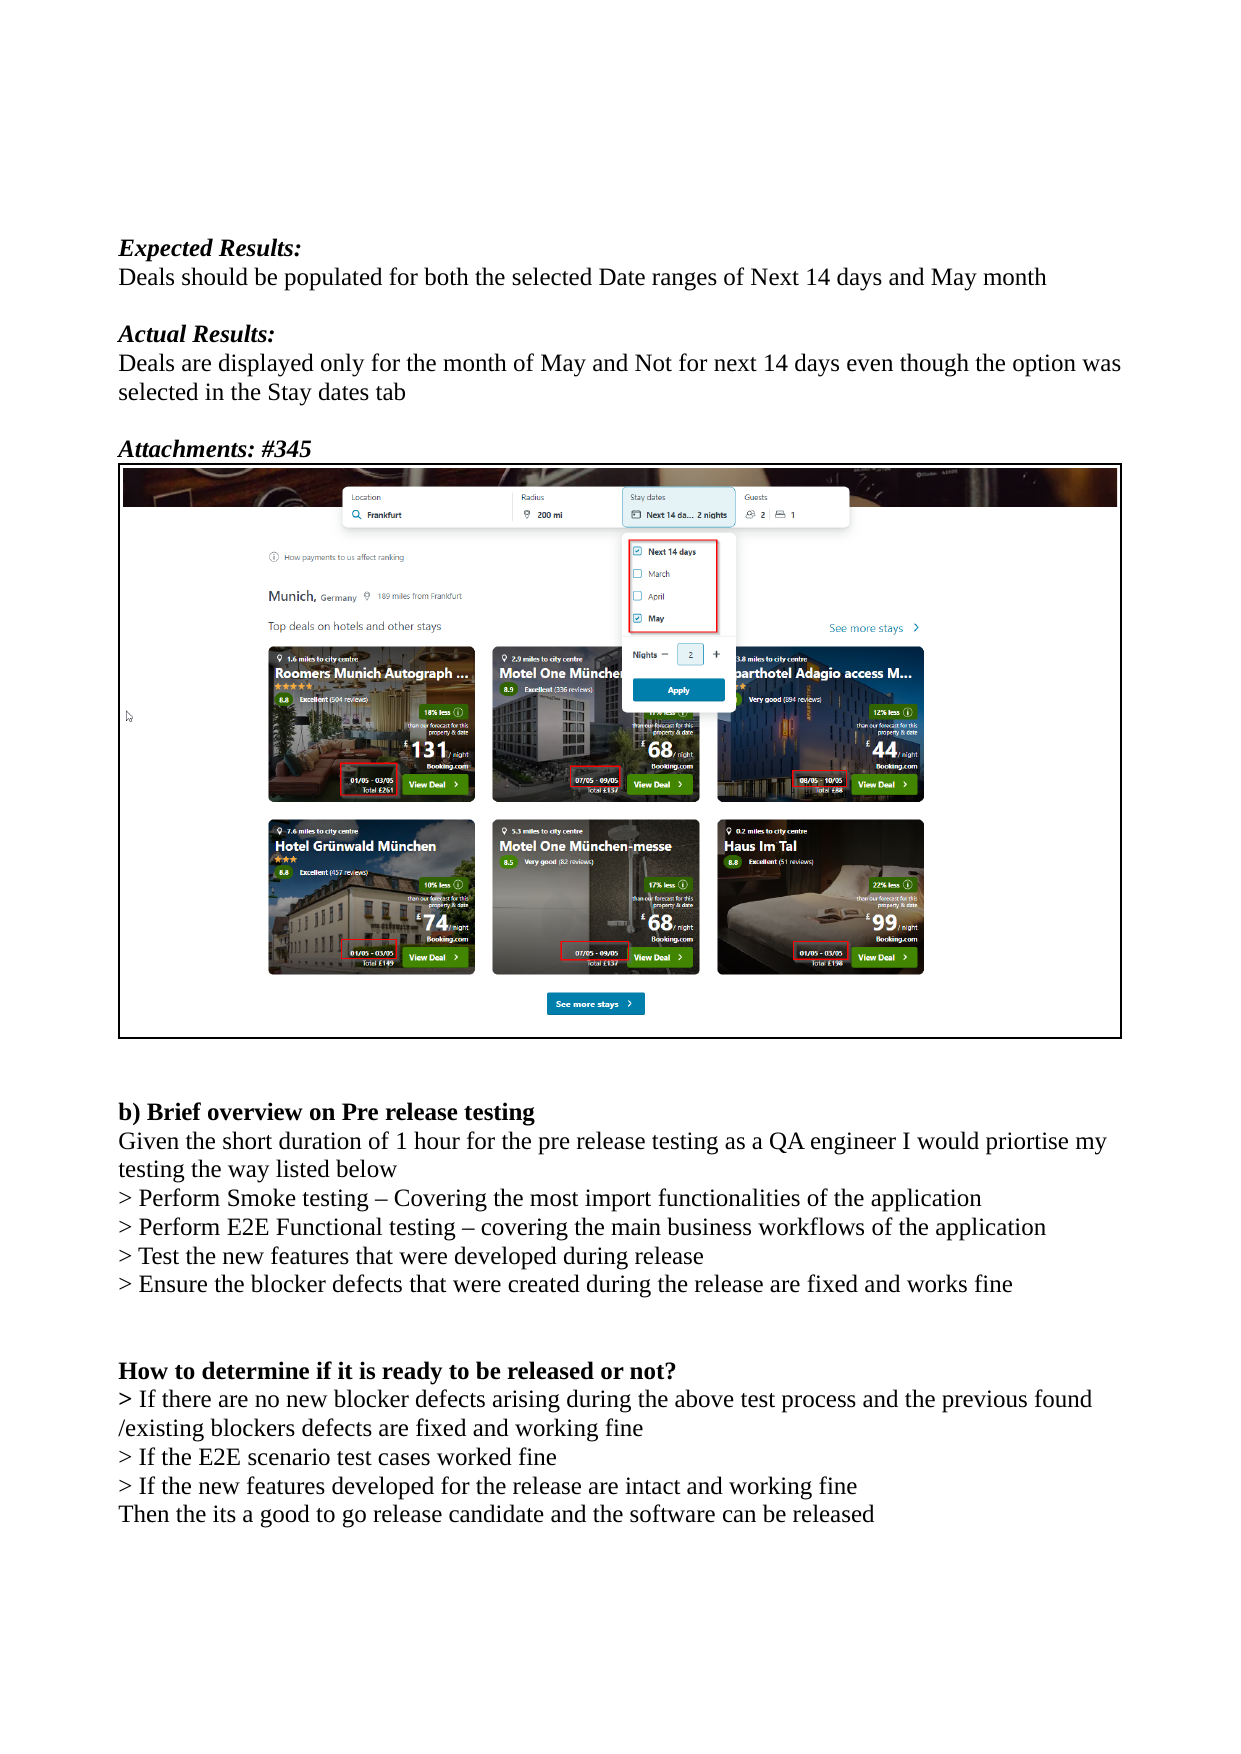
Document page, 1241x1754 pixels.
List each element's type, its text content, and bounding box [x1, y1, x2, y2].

text > Perform Smoke testing – Covering the most import functionalities of the application [118, 1183, 1122, 1212]
text > Ensure the blocker defects that were created during the release are fixed and works fine [118, 1269, 1122, 1298]
text > Perform E2E Functional testing – covering the main business workflows of the application [118, 1212, 1122, 1241]
text How to determine if it is ready to be released or not? [118, 1356, 1122, 1384]
text Expected Results: [118, 233, 1122, 262]
text Then the its a good to go release candidate and the software can be released [118, 1499, 1122, 1528]
text > If the new features developed for the release are intact and working fine [118, 1471, 1122, 1499]
text b) Brief overview on Pre release testing [118, 1097, 1122, 1126]
text Deals should be populated for both the selected Date ranges of Next 14 days and May month [118, 262, 1122, 291]
text Attachments: #345 [118, 434, 1122, 463]
text > Test the new features that were developed during release [118, 1241, 1122, 1269]
text > If the E2E scenario test cases worked fine [118, 1442, 1122, 1471]
picture [123, 468, 1118, 1035]
text Actual Results: [118, 319, 1122, 348]
text Deals are displayed only for the month of May and Not for next 14 days even though the option was selected in the Stay dates tab [118, 348, 1122, 406]
text > If there are no new blocker defects arising during the above test process and the previous found /existing blockers defects are fixed and working fine [118, 1384, 1122, 1442]
text Given the short duration of 1 hour for the pre release testing as a QA engineer I would priortise my testing the way listed below [118, 1126, 1122, 1183]
